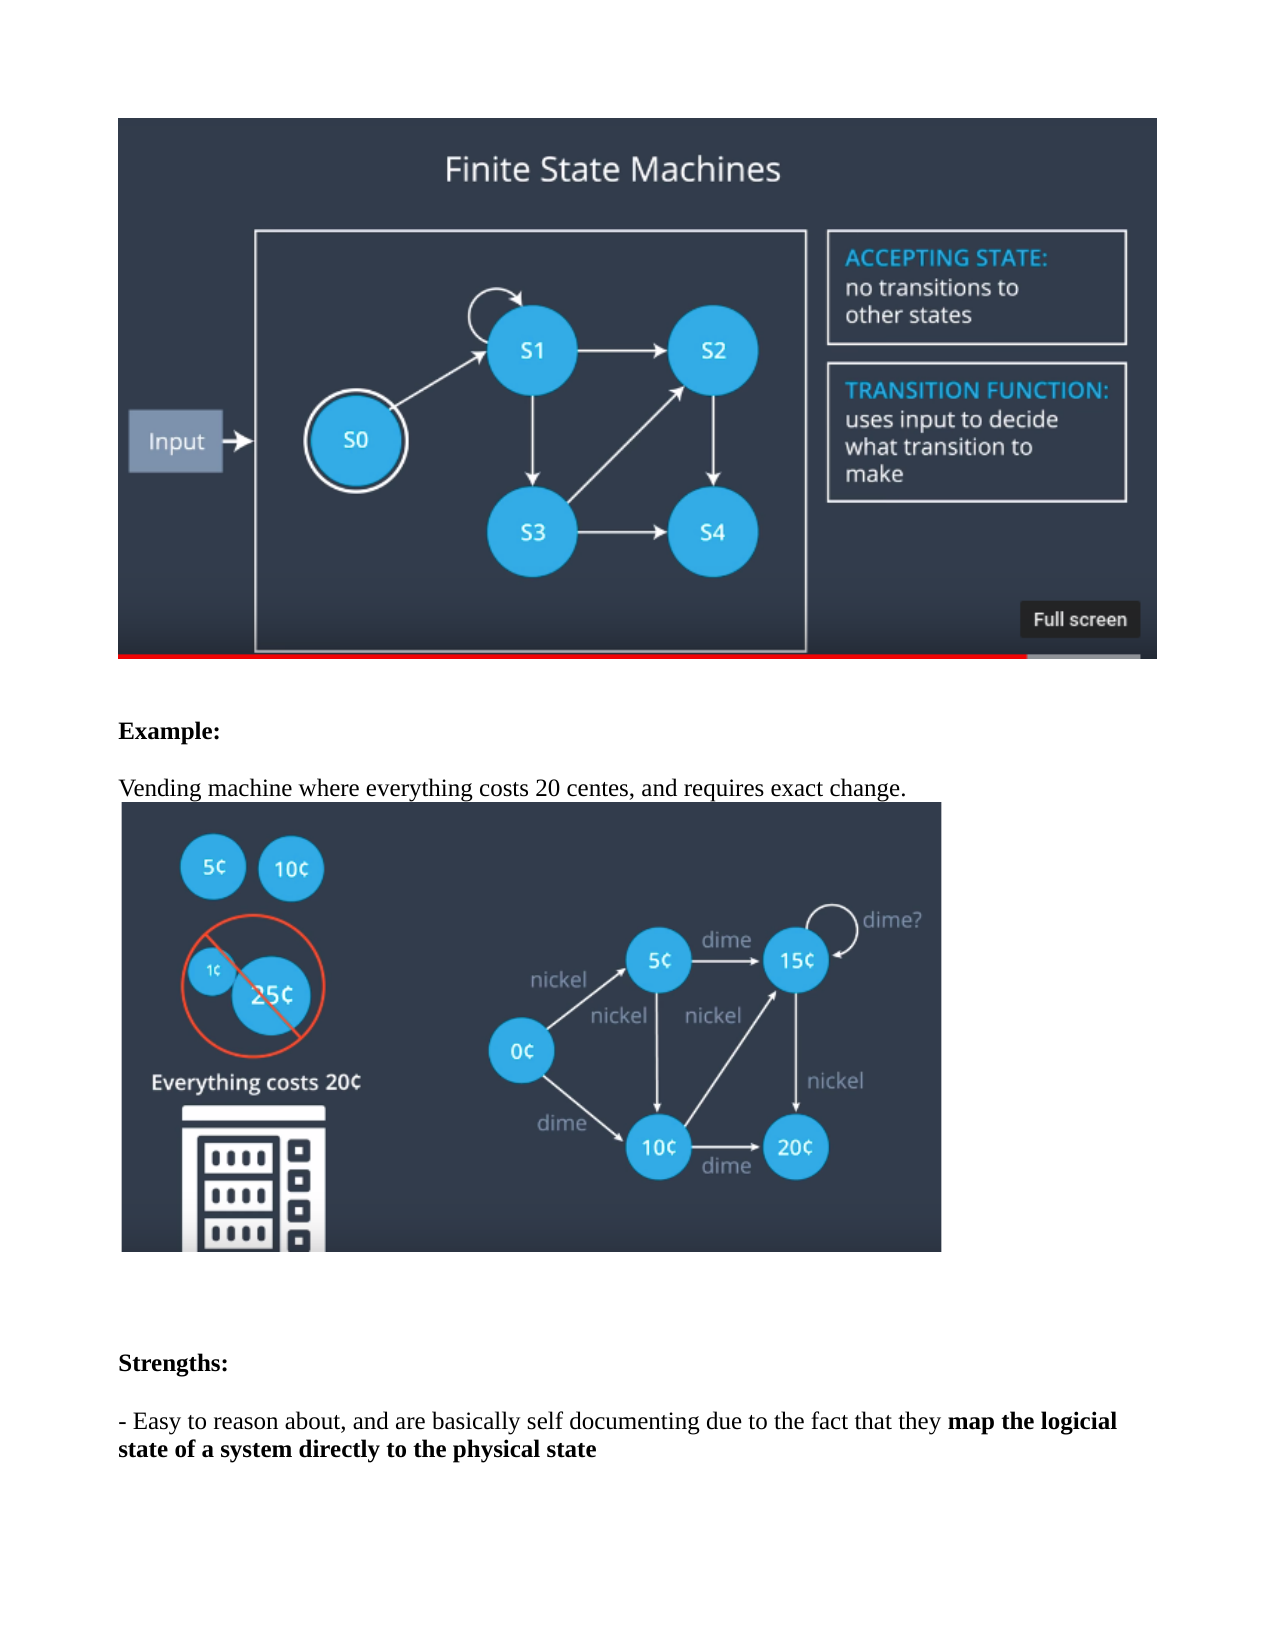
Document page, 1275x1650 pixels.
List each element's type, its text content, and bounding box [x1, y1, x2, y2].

picture [121, 802, 942, 1252]
picture [118, 118, 1157, 659]
text Vending machine where everything costs 20 centes, and requires exact change. [118, 773, 1157, 802]
text Example: [118, 716, 1157, 744]
text Strengths: [118, 1348, 1157, 1377]
text - Easy to reason about, and are basically self documenting due to the fact that they map the logicial state of a system directly to the physical state [118, 1377, 1157, 1463]
